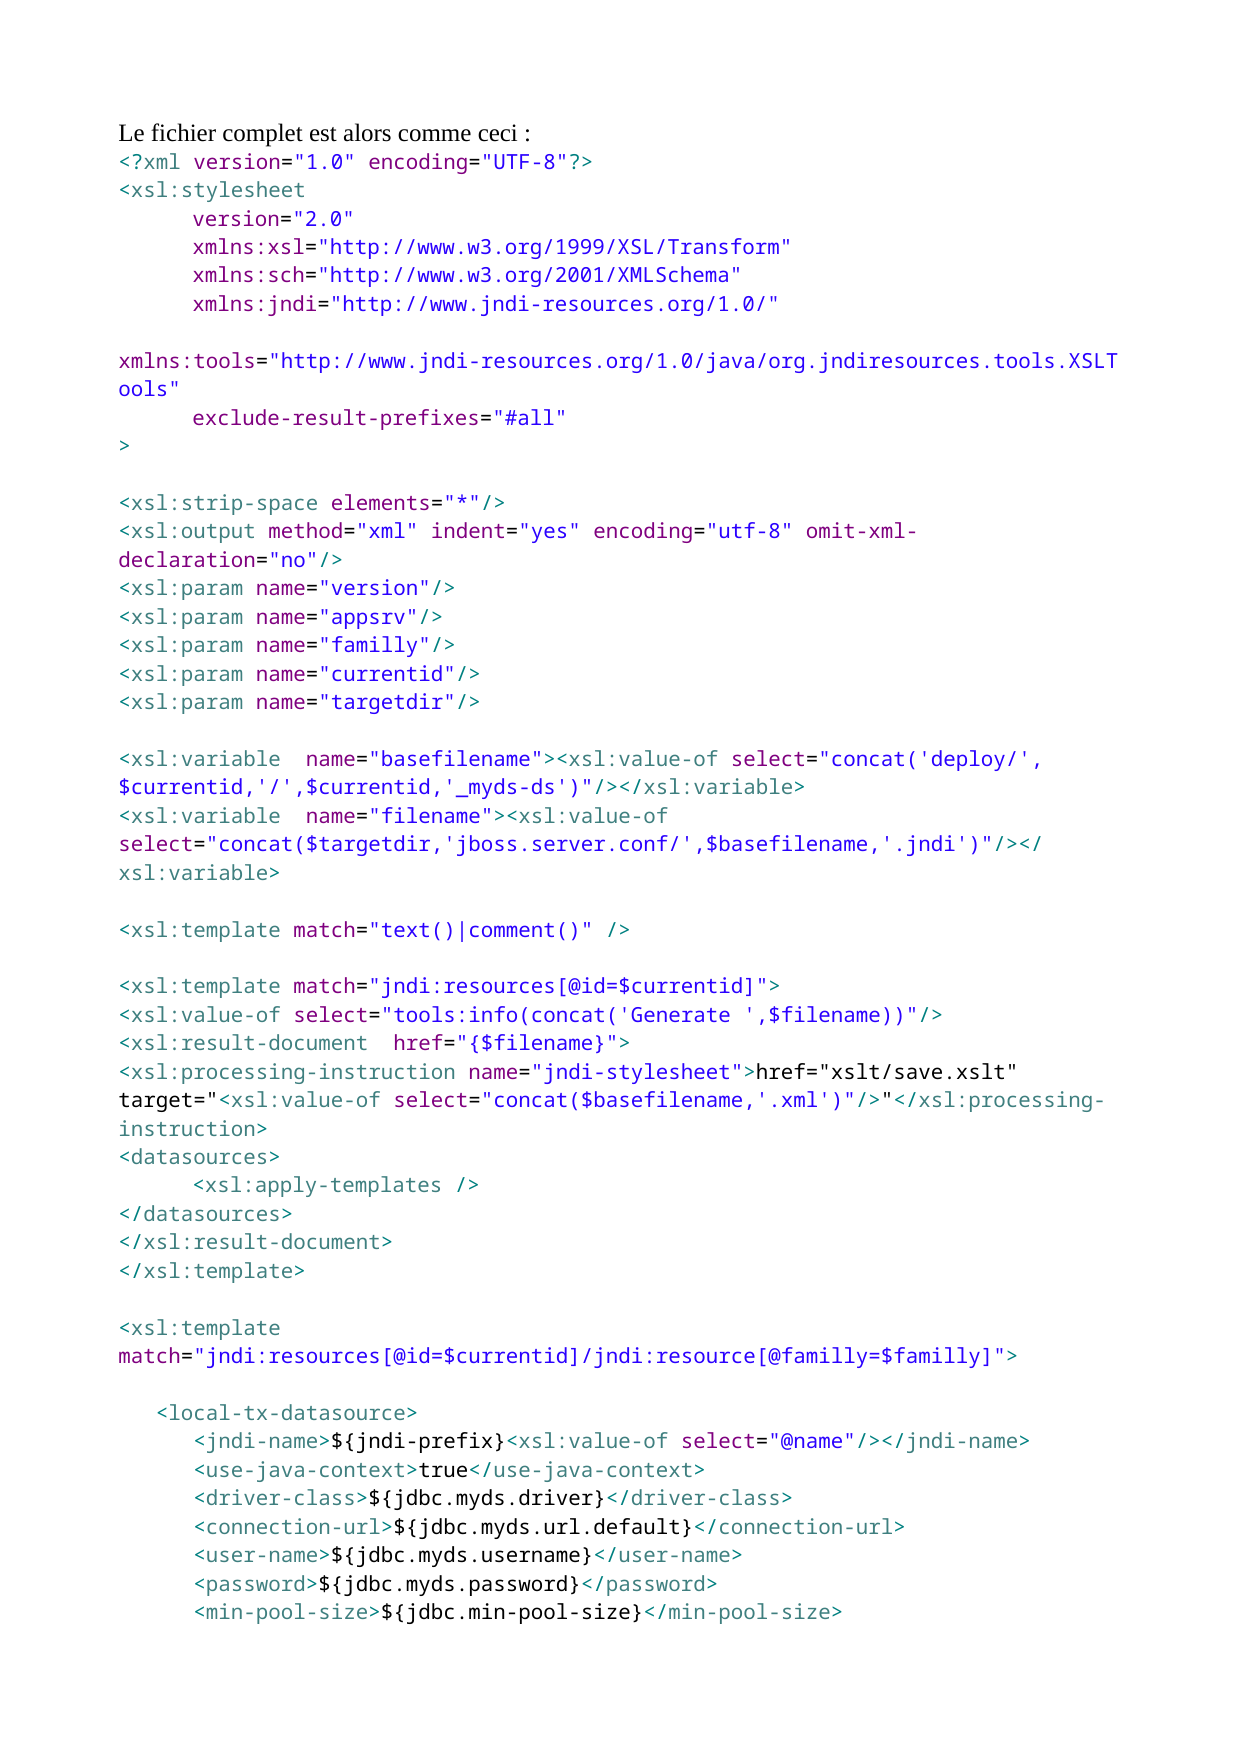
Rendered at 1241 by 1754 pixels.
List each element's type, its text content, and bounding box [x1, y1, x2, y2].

text <xsl:param name="currentid"/> [118, 659, 1122, 687]
text version="2.0" [118, 204, 1122, 232]
text <user-name>${jdbc.myds.username}</user-name> [118, 1540, 1122, 1569]
text xmlns:sch="http://www.w3.org/2001/XMLSchema" [118, 261, 1122, 289]
text <xsl:result-document href="{$filename}"> [118, 1028, 1122, 1057]
text <connection-url>${jdbc.myds.url.default}</connection-url> [118, 1512, 1122, 1540]
text <xsl:param name="version"/> [118, 573, 1122, 602]
text <local-tx-datasource> [118, 1398, 1122, 1427]
text Le fichier complet est alors comme ceci : [118, 118, 1122, 147]
text <xsl:value-of select="tools:info(concat('Generate ',$filename))"/> [118, 1000, 1122, 1028]
text exclude-result-prefixes="#all" [118, 403, 1122, 431]
text <use-java-context>true</use-java-context> [118, 1455, 1122, 1483]
text </datasources> [118, 1199, 1122, 1227]
text <xsl:template match="jndi:resources[@id=$currentid]/jndi:resource[@familly=$familly]"> [118, 1313, 1122, 1370]
text <xsl:variable name="filename"><xsl:value-of select="concat($targetdir,'jboss.server.conf/',$basefilename,'.jndi')"/></xsl:variable> [118, 801, 1122, 886]
text <xsl:stylesheet [118, 175, 1122, 204]
text <xsl:param name="appsrv"/> [118, 602, 1122, 630]
text <xsl:apply-templates /> [118, 1171, 1122, 1199]
text <xsl:param name="targetdir"/> [118, 687, 1122, 716]
text <?xml version="1.0" encoding="UTF-8"?> [118, 147, 1122, 175]
text <driver-class>${jdbc.myds.driver}</driver-class> [118, 1483, 1122, 1512]
text <min-pool-size>${jdbc.min-pool-size}</min-pool-size> [118, 1597, 1122, 1626]
text </xsl:result-document> [118, 1227, 1122, 1256]
text <datasources> [118, 1142, 1122, 1171]
text <xsl:output method="xml" indent="yes" encoding="utf-8" omit-xml-declaration="no"/> [118, 517, 1122, 573]
text </xsl:template> [118, 1256, 1122, 1284]
text xmlns:jndi="http://www.jndi-resources.org/1.0/" [118, 289, 1122, 317]
text <xsl:template match="jndi:resources[@id=$currentid]"> [118, 972, 1122, 1000]
text <xsl:processing-instruction name="jndi-stylesheet">href="xslt/save.xslt" target="<xsl:value-of select="concat($basefilename,'.xml')"/>"</xsl:processing-instruction> [118, 1057, 1122, 1142]
text <password>${jdbc.myds.password}</password> [118, 1569, 1122, 1597]
text xmlns:xsl="http://www.w3.org/1999/XSL/Transform" [118, 232, 1122, 261]
text <xsl:variable name="basefilename"><xsl:value-of select="concat('deploy/',$currentid,'/',$currentid,'_myds-ds')"/></xsl:variable> [118, 744, 1122, 801]
text <xsl:strip-space elements="*"/> [118, 488, 1122, 517]
text <jndi-name>${jndi-prefix}<xsl:value-of select="@name"/></jndi-name> [118, 1427, 1122, 1455]
text > [118, 431, 1122, 460]
text <xsl:template match="text()|comment()" /> [118, 915, 1122, 943]
text <xsl:param name="familly"/> [118, 630, 1122, 659]
text xmlns:tools="http://www.jndi-resources.org/1.0/java/org.jndiresources.tools.XSLTools" [118, 317, 1122, 403]
